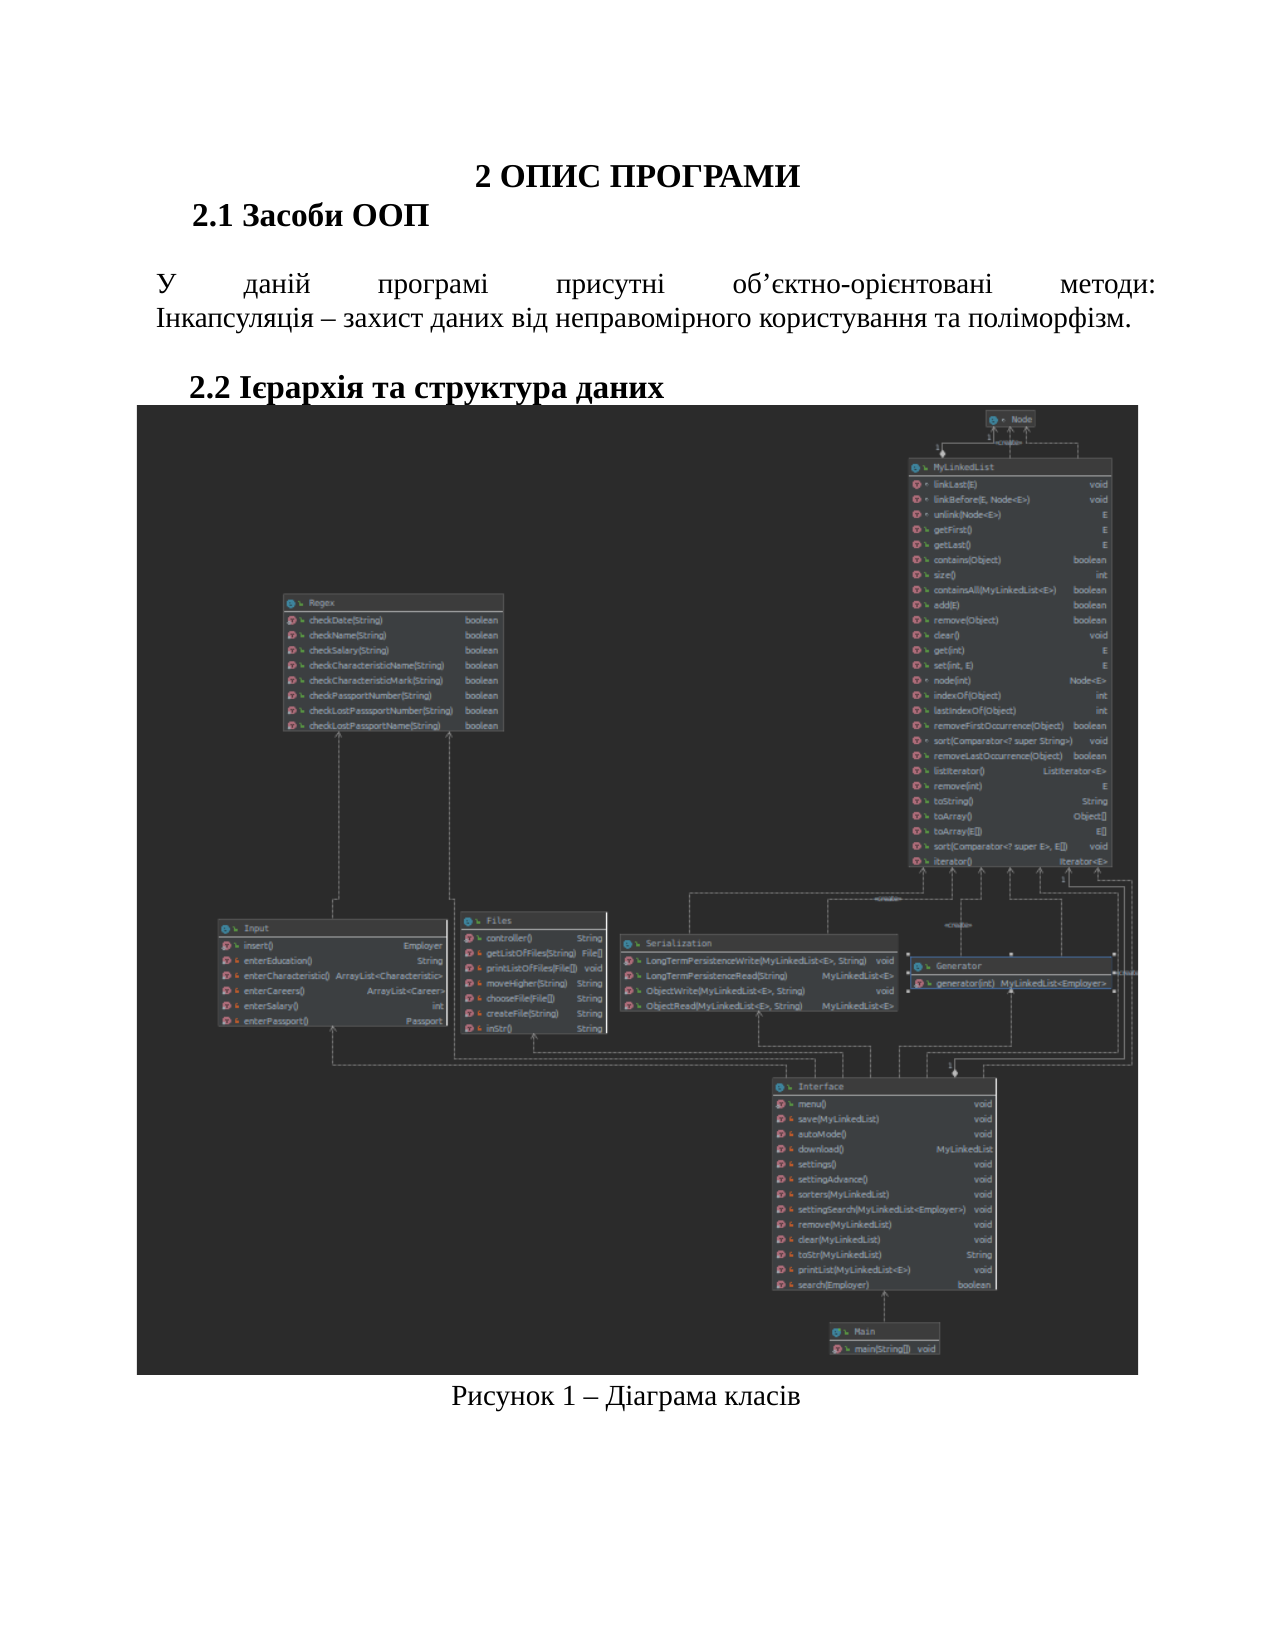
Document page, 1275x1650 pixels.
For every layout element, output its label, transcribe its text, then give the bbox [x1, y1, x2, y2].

text 2.1 Засоби ООП [192, 195, 1157, 233]
text Рисунок 1 – Діаграма класів [156, 406, 1157, 1412]
text У даній програмі присутні об’єктно-орієнтовані методи: Інкапсуляція – захист даних від неправомірного користування та поліморфізм. [156, 233, 1157, 334]
picture [136, 405, 1139, 1375]
text 2.2 Ієрархія та структура даних [156, 367, 1157, 406]
text 2 ОПИС ПРОГРАМИ [118, 156, 1157, 195]
